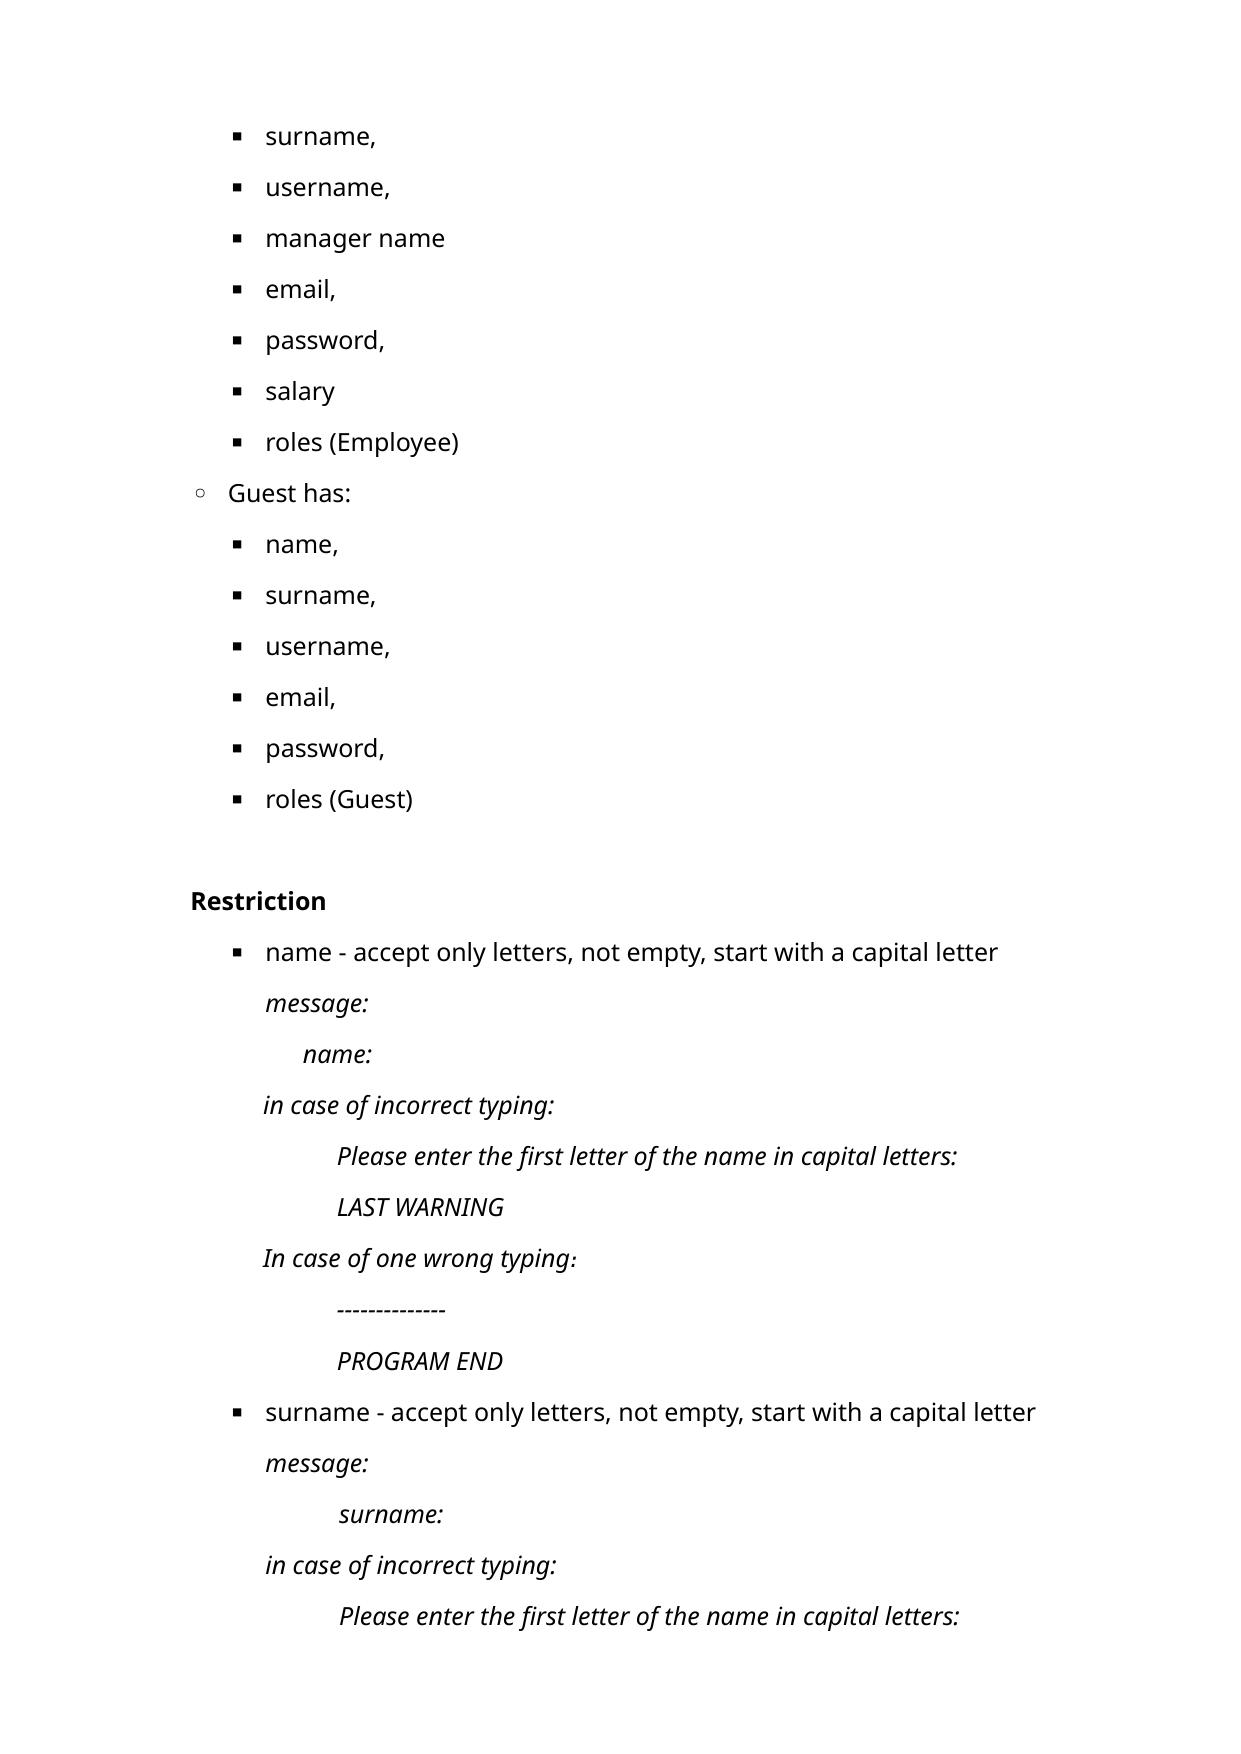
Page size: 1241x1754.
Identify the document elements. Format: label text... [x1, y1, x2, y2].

text In case of one wrong typing։ [115, 1241, 1122, 1275]
list surname, [228, 118, 1122, 152]
list email, [228, 679, 1122, 714]
list salary [228, 373, 1122, 407]
list username, [228, 169, 1122, 203]
list name, [228, 526, 1122, 561]
list email, [228, 271, 1122, 305]
list manager name [228, 220, 1122, 254]
list Guest has: [190, 475, 1122, 509]
list surname - accept only letters, not empty, start with a capital letter [228, 1394, 1122, 1428]
text -------------- [115, 1292, 1122, 1326]
text Please enter the first letter of the name in capital letters: [115, 1139, 1122, 1173]
text LAST WARNING [115, 1190, 1122, 1224]
list password, [228, 731, 1122, 765]
list surname, [228, 577, 1122, 612]
list roles (Employee) [228, 424, 1122, 458]
list roles (Guest) [228, 782, 1122, 816]
text in case of incorrect typing: [115, 1088, 1122, 1122]
list Restriction [153, 884, 1122, 918]
text surname: [265, 1496, 1122, 1530]
list name: [265, 1037, 1122, 1071]
text Please enter the first letter of the name in capital letters: [265, 1598, 1122, 1632]
list name - accept only letters, not empty, start with a capital letter [228, 935, 1122, 969]
text PROGRAM END [115, 1343, 1122, 1377]
list message: [228, 986, 1122, 1020]
text message: [265, 1445, 1122, 1479]
list password, [228, 322, 1122, 356]
text in case of incorrect typing: [265, 1547, 1122, 1581]
list username, [228, 628, 1122, 663]
